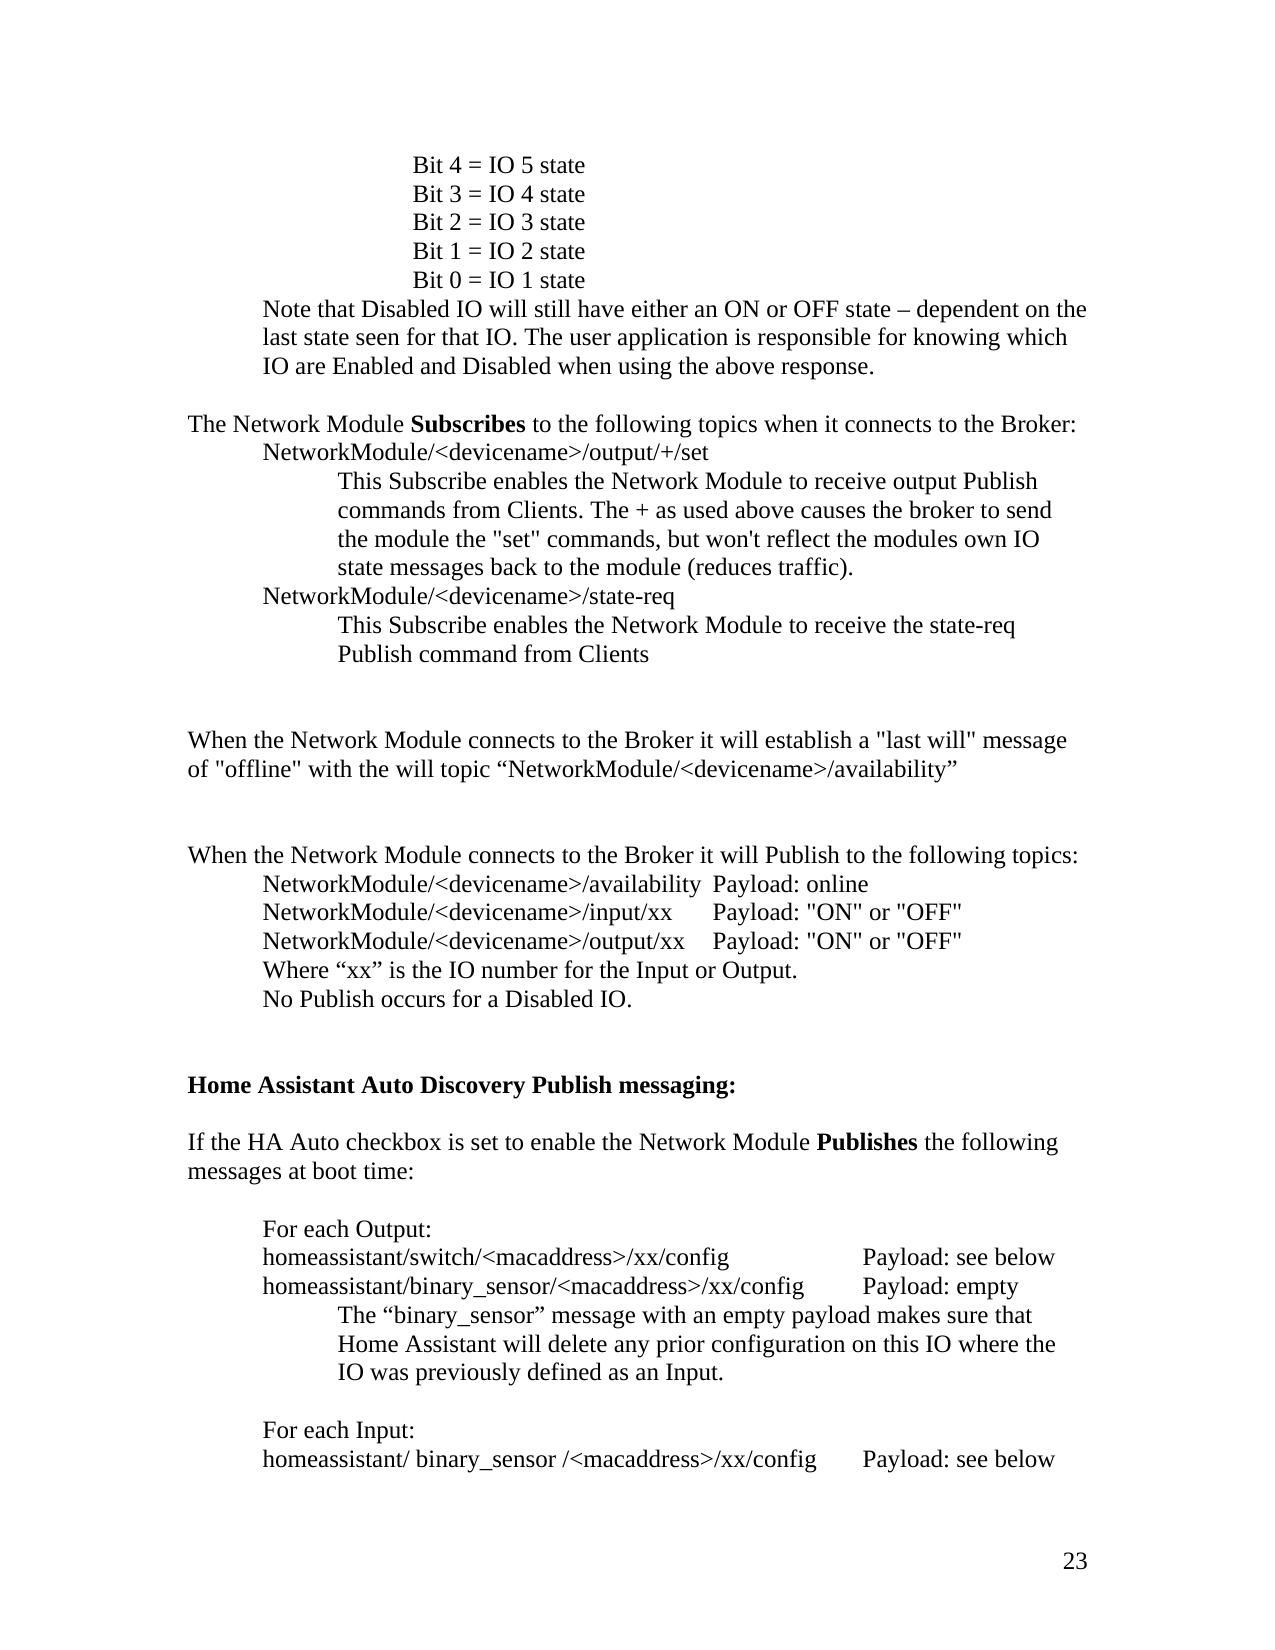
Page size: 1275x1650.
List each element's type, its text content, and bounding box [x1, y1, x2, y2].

text For each Output: [187, 1214, 1087, 1242]
text Bit 2 = IO 3 state [412, 207, 1087, 236]
text NetworkModule/<devicename>/availability Payload: online [262, 869, 1087, 897]
text homeassistant/binary_sensor/<macaddress>/xx/config Payload: empty [262, 1271, 1087, 1300]
text Bit 4 = IO 5 state [412, 150, 1087, 179]
text Bit 1 = IO 2 state [412, 236, 1087, 265]
text NetworkModule/<devicename>/output/+/set [262, 437, 1087, 466]
text For each Input: [187, 1415, 1087, 1444]
text The Network Module Subscribes to the following topics when it connects to the Broker: [187, 409, 1087, 437]
text Bit 3 = IO 4 state [412, 179, 1087, 207]
text No Publish occurs for a Disabled IO. [187, 984, 1087, 1012]
text Home Assistant Auto Discovery Publish messaging: [187, 1070, 1087, 1099]
text Where “xx” is the IO number for the Input or Output. [187, 955, 1087, 984]
text homeassistant/ binary_sensor /<macaddress>/xx/config Payload: see below [187, 1444, 1087, 1472]
text NetworkModule/<devicename>/output/xx Payload: "ON" or "OFF" [262, 926, 1087, 955]
text When the Network Module connects to the Broker it will establish a "last will" message of "offline" with the will topic “NetworkModule/<devicename>/availability” [187, 725, 1087, 782]
text Note that Disabled IO will still have either an ON or OFF state – dependent on the last state seen for that IO. The user application is responsible for knowing which IO are Enabled and Disabled when using the above response. [262, 294, 1087, 380]
text Bit 0 = IO 1 state [412, 265, 1087, 294]
text homeassistant/switch/<macaddress>/xx/config Payload: see below [187, 1242, 1087, 1271]
text When the Network Module connects to the Broker it will Publish to the following topics: [187, 840, 1087, 869]
text The “binary_sensor” message with an empty payload makes sure that Home Assistant will delete any prior configuration on this IO where the IO was previously defined as an Input. [337, 1300, 1087, 1386]
text NetworkModule/<devicename>/input/xx Payload: "ON" or "OFF" [262, 897, 1087, 926]
text This Subscribe enables the Network Module to receive output Publish commands from Clients. The + as used above causes the broker to send the module the "set" commands, but won't reflect the modules own IO state messages back to the module (reduces traffic). [337, 466, 1087, 581]
text NetworkModule/<devicename>/state-req [262, 581, 1087, 610]
text This Subscribe enables the Network Module to receive the state-req Publish command from Clients [337, 610, 1087, 667]
text If the HA Auto checkbox is set to enable the Network Module Publishes the following messages at boot time: [187, 1127, 1087, 1185]
